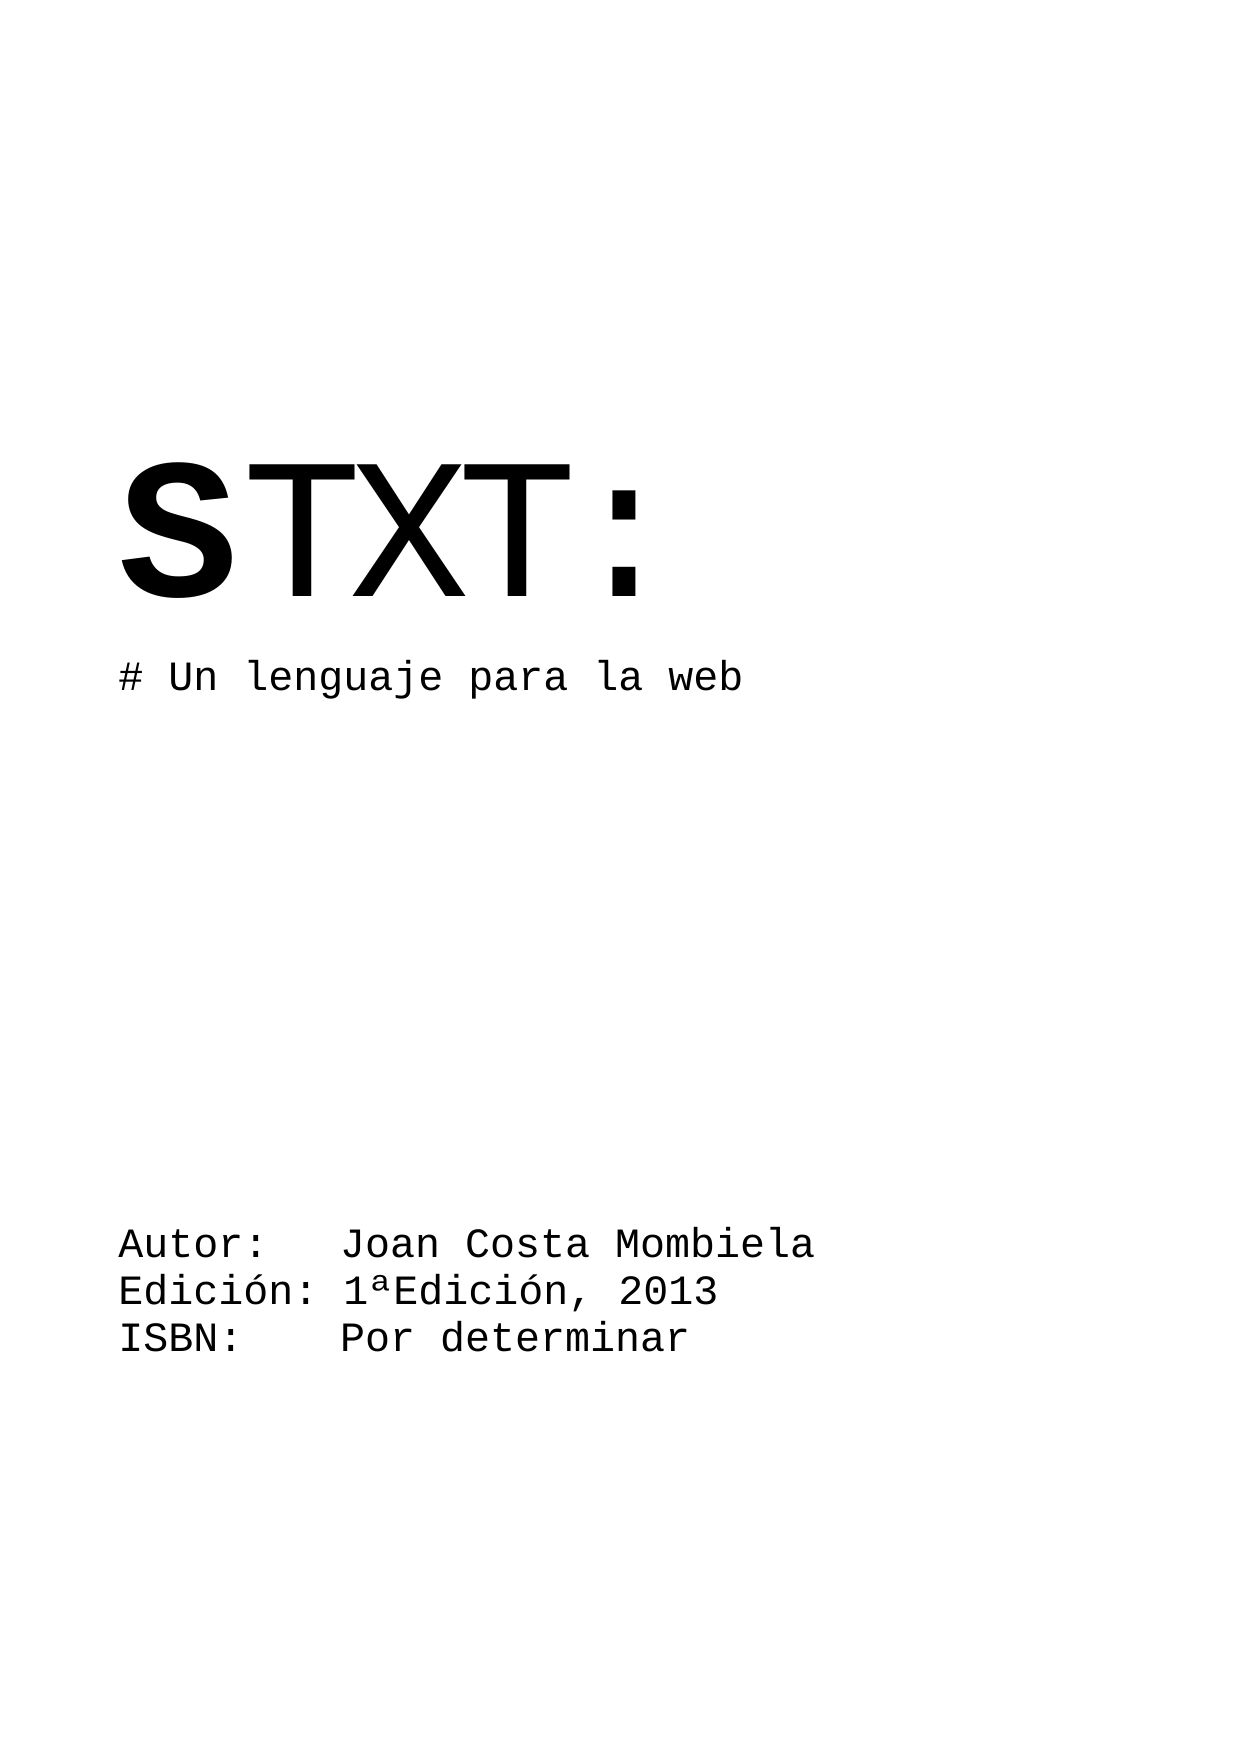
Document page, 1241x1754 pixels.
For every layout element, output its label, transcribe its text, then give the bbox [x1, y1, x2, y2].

text Edición: 1ªEdición, 2013 [118, 1269, 1122, 1317]
text ISBN: Por determinar [118, 1317, 1122, 1364]
text Autor: Joan Costa Mombiela [118, 1222, 1122, 1269]
text STXT: [118, 429, 1122, 656]
text # Un lenguaje para la web [118, 656, 1122, 703]
